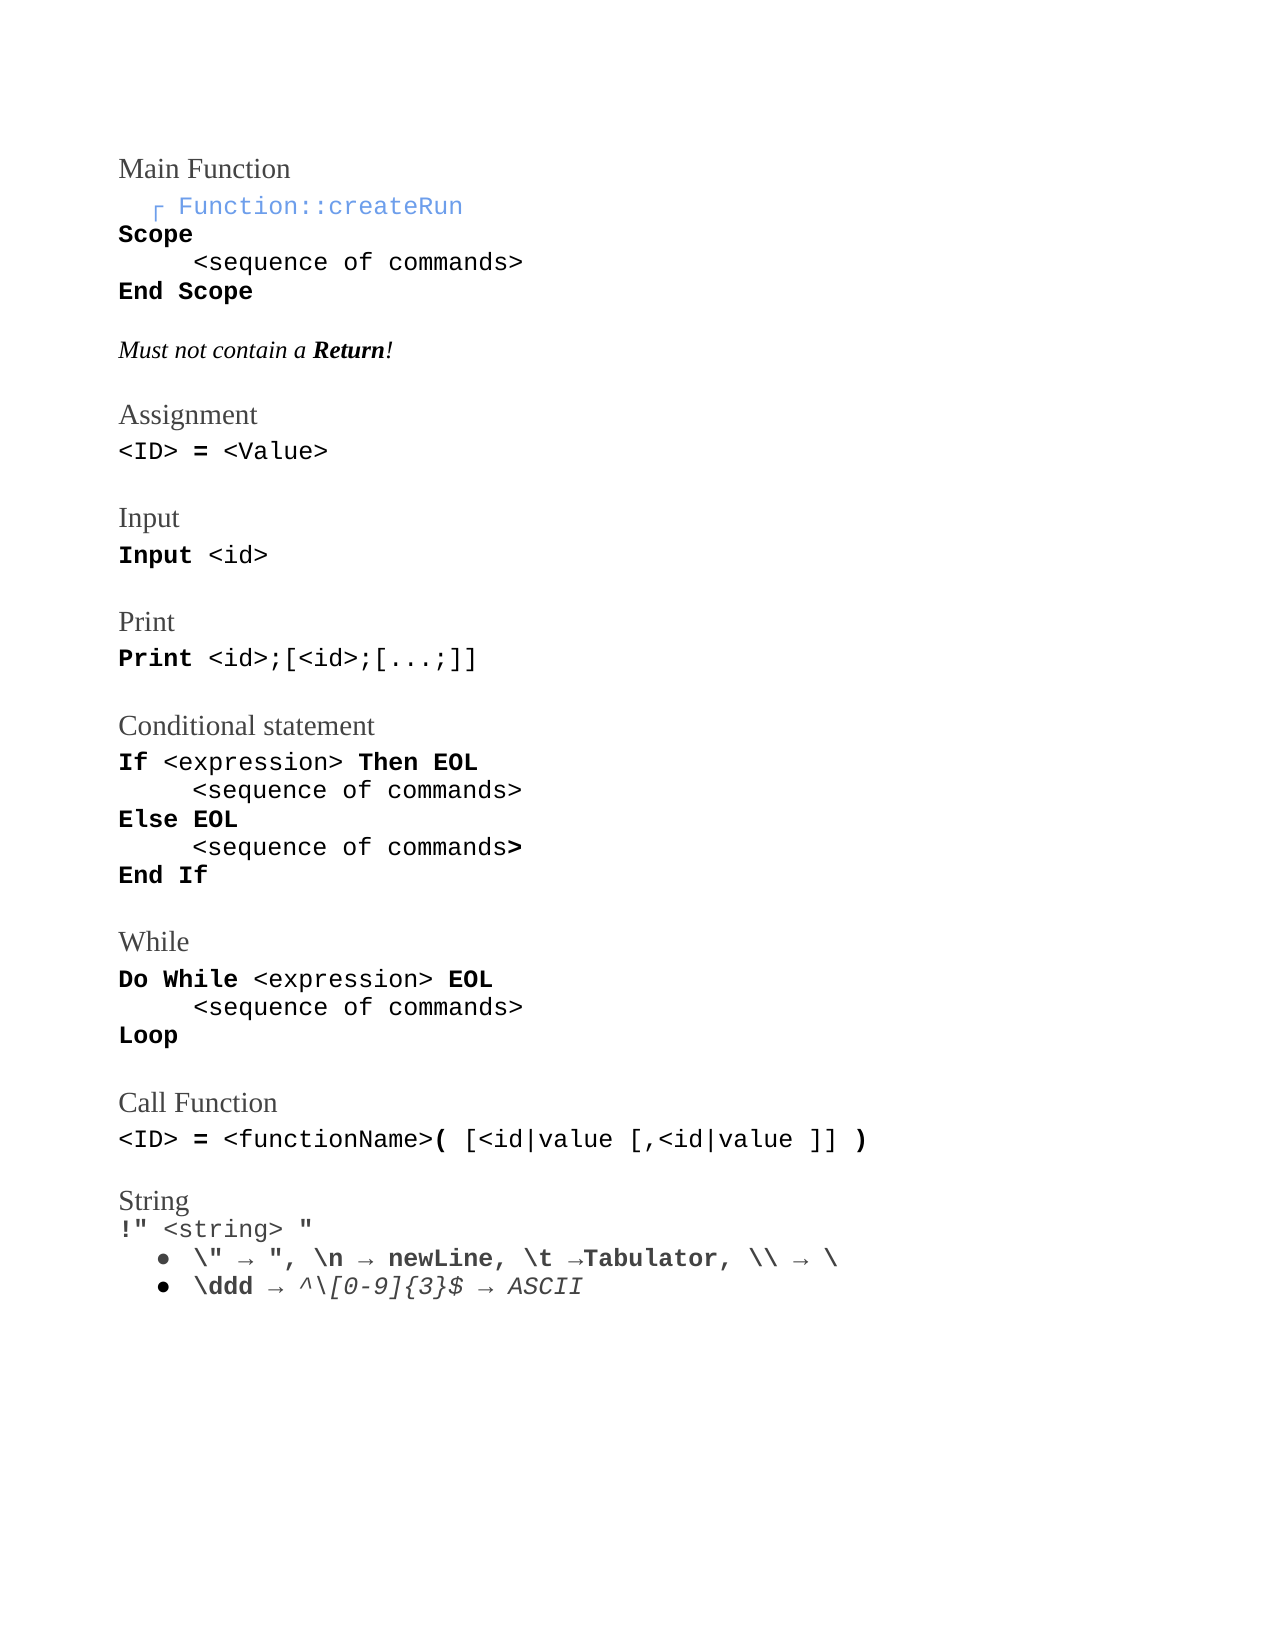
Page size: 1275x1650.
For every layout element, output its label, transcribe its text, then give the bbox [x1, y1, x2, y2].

text Scope [118, 222, 1157, 250]
subtitle Assignment [118, 397, 1157, 431]
text <sequence of commands> [118, 250, 1157, 278]
list \" → ", \n → newLine, \t →Tabulator, \\ → \ [156, 1245, 1157, 1273]
text <sequence of commands> [118, 834, 1157, 863]
text Do While <expression> EOL [118, 966, 1157, 995]
text Print <id>;[<id>;[...;]] [118, 646, 1157, 674]
text Else EOL [118, 806, 1157, 834]
subtitle Call Function [118, 1085, 1157, 1118]
subtitle While [118, 924, 1157, 958]
text <ID> = <Value> [118, 439, 1157, 467]
text Must not contain a Return! [118, 335, 1157, 364]
text <sequence of commands> [118, 778, 1157, 806]
text Input <id> [118, 542, 1157, 571]
text If <expression> Then EOL [118, 749, 1157, 778]
list \ddd → ^\[0-9]{3}$ → ASCII [156, 1273, 1157, 1302]
text End Scope [118, 278, 1157, 307]
text <sequence of commands> [118, 995, 1157, 1023]
subtitle Conditional statement [118, 708, 1157, 741]
text End If [118, 863, 1157, 891]
text !" <string> " [118, 1217, 1157, 1245]
subtitle Input [118, 501, 1157, 534]
text <ID> = <functionName>( [<id|value [,<id|value ]] ) [118, 1127, 1157, 1155]
subtitle Print [118, 604, 1157, 638]
text ┌ Function::createRun [118, 193, 1157, 222]
text Loop [118, 1023, 1157, 1051]
subtitle Main Function [118, 151, 1157, 185]
text String [118, 1155, 1157, 1217]
